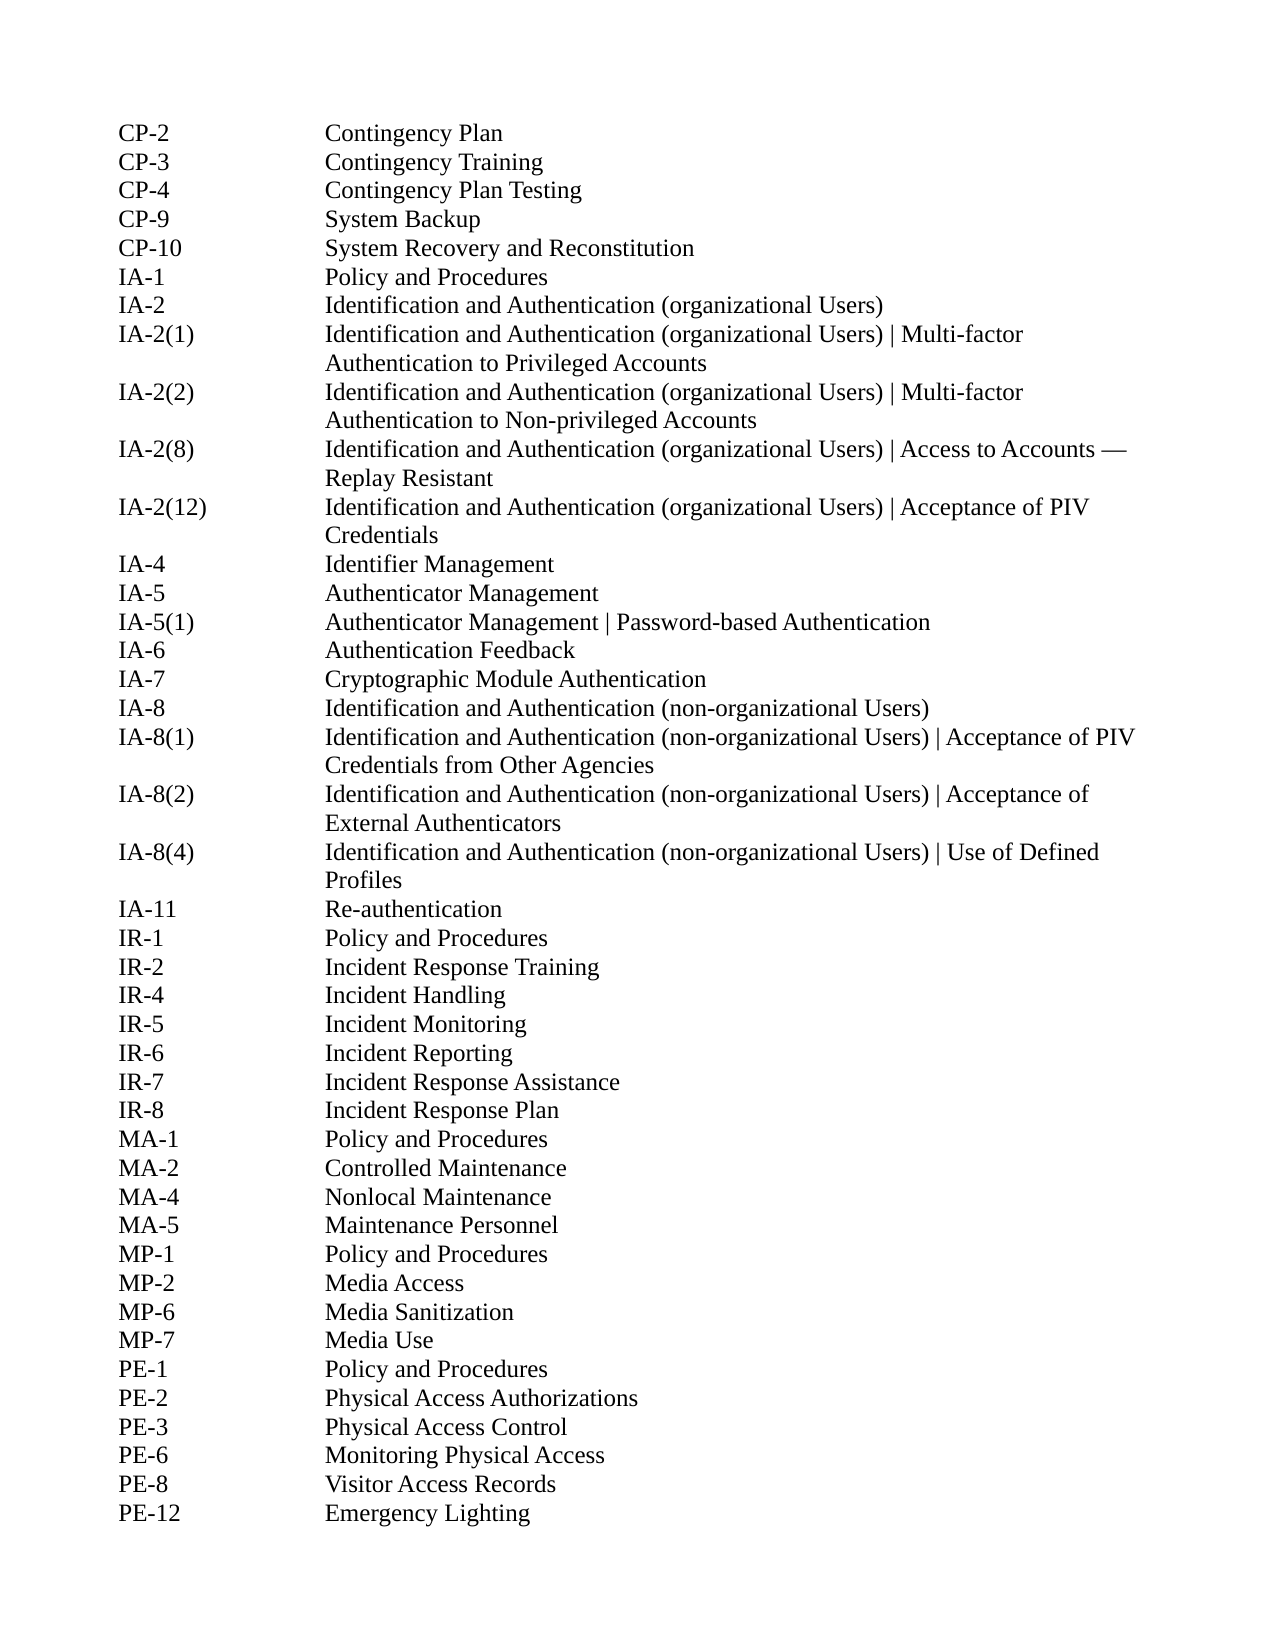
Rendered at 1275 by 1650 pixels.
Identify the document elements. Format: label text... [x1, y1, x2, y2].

table_cell MP-7 [118, 1326, 324, 1354]
table_cell IA-7 [118, 664, 324, 693]
table_cell IR-6 [118, 1038, 324, 1067]
table_cell Controlled Maintenance [325, 1153, 1157, 1182]
table_cell Policy and Procedures [325, 1124, 1157, 1153]
table_cell CP-9 [118, 204, 324, 233]
table_cell Incident Response Assistance [325, 1067, 1157, 1096]
table_cell Physical Access Control [325, 1412, 1157, 1441]
table_cell IA-5 [118, 578, 324, 607]
table_cell Identification and Authentication (non-organizational Users) | Use of Defined Profiles [325, 837, 1157, 894]
table_cell Media Use [325, 1326, 1157, 1354]
table_cell Policy and Procedures [325, 1239, 1157, 1268]
table_cell System Recovery and Reconstitution [325, 233, 1157, 262]
table_cell Maintenance Personnel [325, 1211, 1157, 1239]
table_cell Visitor Access Records [325, 1469, 1157, 1498]
table_cell IA-2(2) [118, 377, 324, 434]
table_cell PE-3 [118, 1412, 324, 1441]
table_cell Policy and Procedures [325, 1354, 1157, 1383]
table_cell IR-5 [118, 1009, 324, 1038]
table_cell CP-4 [118, 176, 324, 204]
table_cell Contingency Plan Testing [325, 176, 1157, 204]
table_cell IR-7 [118, 1067, 324, 1096]
table_cell Identification and Authentication (organizational Users) | Multi-factor Authentication to Non-privileged Accounts [325, 377, 1157, 434]
table_cell System Backup [325, 204, 1157, 233]
table_cell Nonlocal Maintenance [325, 1182, 1157, 1211]
table_cell Incident Response Training [325, 952, 1157, 981]
table_cell Incident Response Plan [325, 1096, 1157, 1124]
table_cell IA-2(12) [118, 492, 324, 549]
table_cell MP-2 [118, 1268, 324, 1297]
table_cell IA-4 [118, 549, 324, 578]
table_cell Physical Access Authorizations [325, 1383, 1157, 1412]
table_cell MP-1 [118, 1239, 324, 1268]
table_cell Incident Reporting [325, 1038, 1157, 1067]
table_cell Authentication Feedback [325, 636, 1157, 664]
table_cell IR-1 [118, 923, 324, 952]
table_cell Identification and Authentication (non-organizational Users) [325, 693, 1157, 722]
table_cell Identification and Authentication (non-organizational Users) | Acceptance of PIV Credentials from Other Agencies [325, 722, 1157, 779]
table_cell IA-2 [118, 291, 324, 319]
table_cell Contingency Plan [325, 118, 1157, 147]
table_cell PE-6 [118, 1441, 324, 1469]
table_cell Authenticator Management [325, 578, 1157, 607]
table_cell Identification and Authentication (organizational Users) | Acceptance of PIV Credentials [325, 492, 1157, 549]
table_cell Policy and Procedures [325, 262, 1157, 291]
table_cell Cryptographic Module Authentication [325, 664, 1157, 693]
table_cell IA-8 [118, 693, 324, 722]
table_cell IR-8 [118, 1096, 324, 1124]
table_cell MA-2 [118, 1153, 324, 1182]
table_cell Re-authentication [325, 894, 1157, 923]
table_cell Media Sanitization [325, 1297, 1157, 1326]
table_cell Incident Monitoring [325, 1009, 1157, 1038]
table_cell PE-1 [118, 1354, 324, 1383]
table_cell IA-11 [118, 894, 324, 923]
table_cell Authenticator Management | Password-based Authentication [325, 607, 1157, 636]
table_cell MA-5 [118, 1211, 324, 1239]
table_cell PE-2 [118, 1383, 324, 1412]
table_cell IA-8(1) [118, 722, 324, 779]
table_cell Incident Handling [325, 981, 1157, 1009]
table_cell IA-8(4) [118, 837, 324, 894]
table_cell CP-3 [118, 147, 324, 176]
table_cell Identification and Authentication (organizational Users) | Multi-factor Authentication to Privileged Accounts [325, 319, 1157, 377]
table_cell IA-1 [118, 262, 324, 291]
table_cell IA-5(1) [118, 607, 324, 636]
table_cell Identifier Management [325, 549, 1157, 578]
table_cell PE-8 [118, 1469, 324, 1498]
table_cell Emergency Lighting [325, 1498, 1157, 1527]
table_cell IR-2 [118, 952, 324, 981]
table_cell CP-10 [118, 233, 324, 262]
table_cell Identification and Authentication (non-organizational Users) | Acceptance of External Authenticators [325, 779, 1157, 837]
table_cell Media Access [325, 1268, 1157, 1297]
table_cell IA-6 [118, 636, 324, 664]
table_cell IA-8(2) [118, 779, 324, 837]
table_cell IR-4 [118, 981, 324, 1009]
table_cell Policy and Procedures [325, 923, 1157, 952]
table_cell IA-2(8) [118, 434, 324, 492]
table_cell MP-6 [118, 1297, 324, 1326]
table_cell IA-2(1) [118, 319, 324, 377]
table_cell PE-12 [118, 1498, 324, 1527]
table_cell Identification and Authentication (organizational Users) | Access to Accounts — Replay Resistant [325, 434, 1157, 492]
table_cell Identification and Authentication (organizational Users) [325, 291, 1157, 319]
table_cell MA-4 [118, 1182, 324, 1211]
table_cell MA-1 [118, 1124, 324, 1153]
table_cell Contingency Training [325, 147, 1157, 176]
table_cell Monitoring Physical Access [325, 1441, 1157, 1469]
table_cell CP-2 [118, 118, 324, 147]
